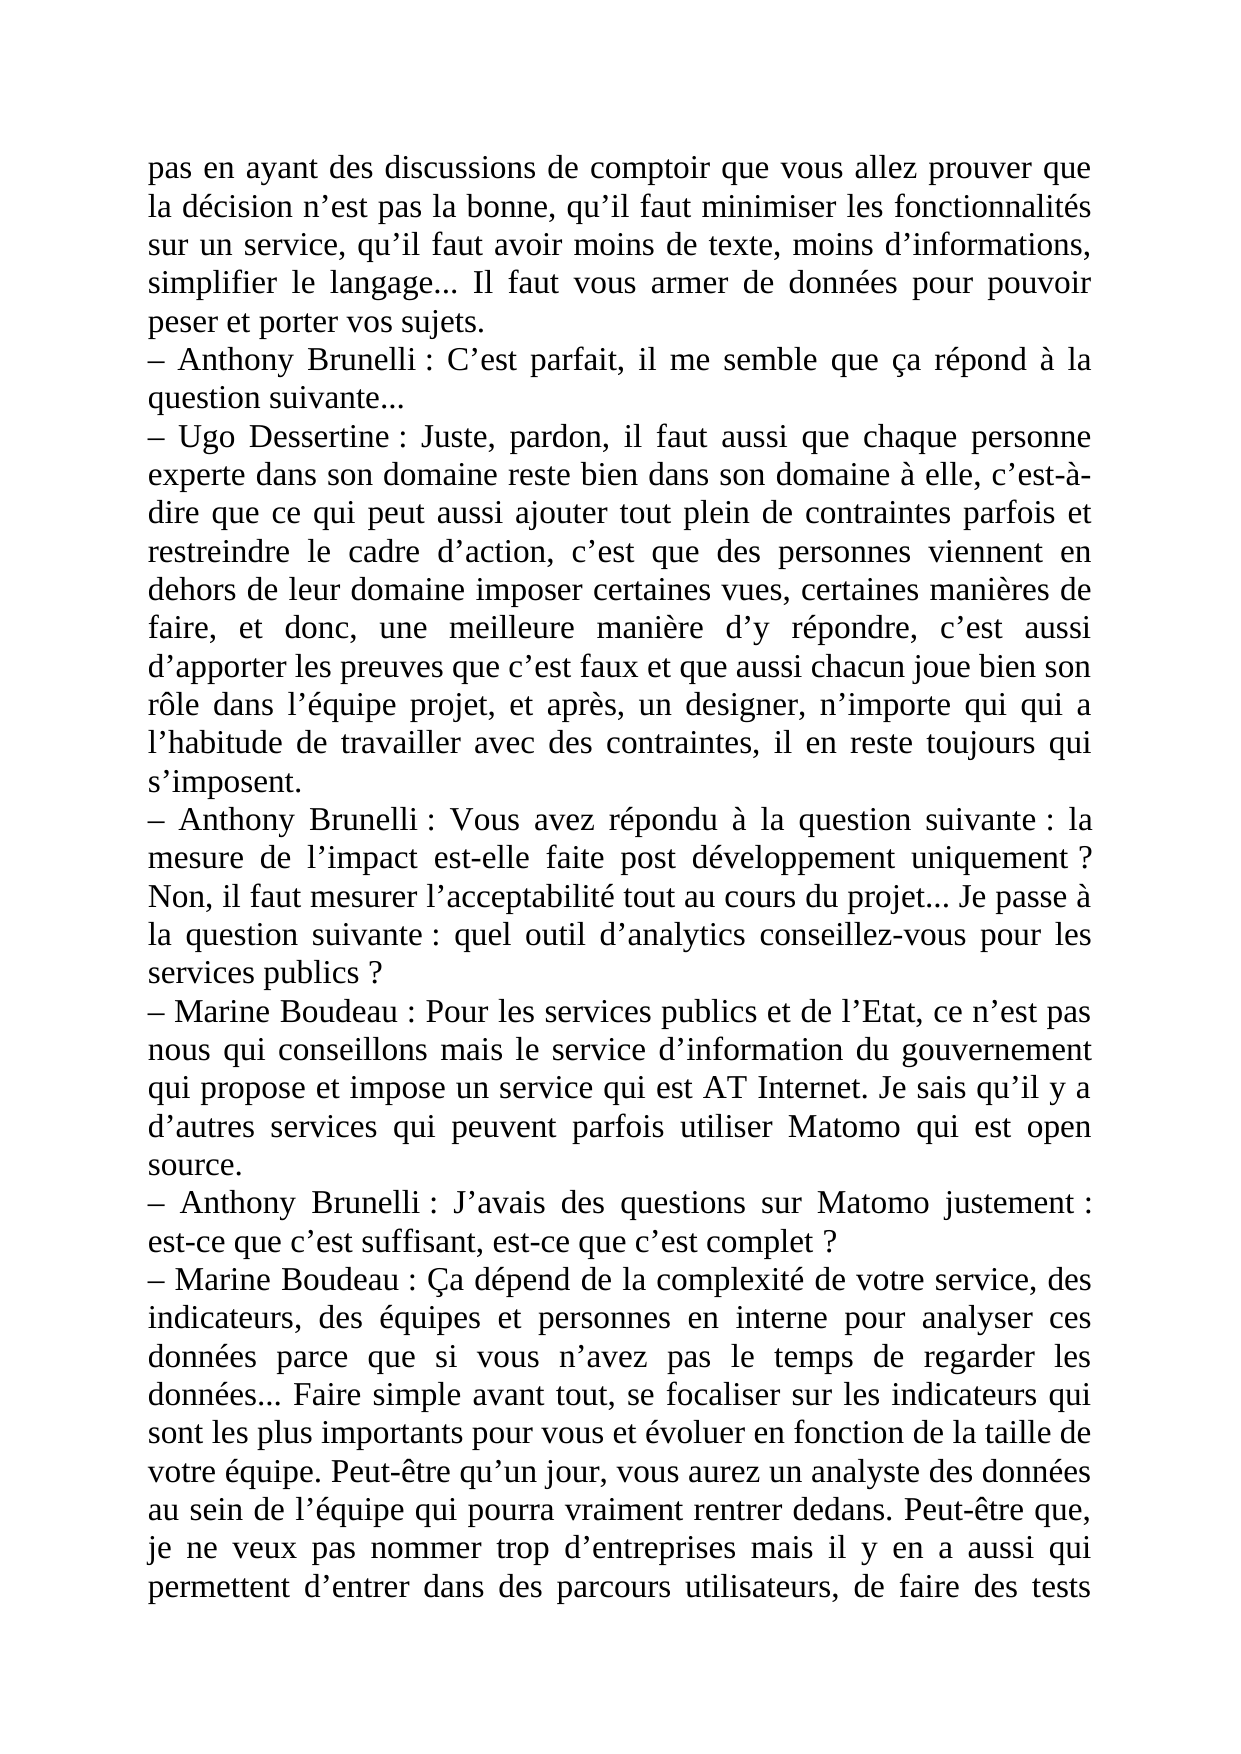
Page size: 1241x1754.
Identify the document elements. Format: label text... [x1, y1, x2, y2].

text – Ugo Dessertine : Juste, pardon, il faut aussi que chaque personne experte dans son domaine reste bien dans son domaine à elle, c’est-à-dire que ce qui peut aussi ajouter tout plein de contraintes parfois et restreindre le cadre d’action, c’est que des personnes viennent en dehors de leur domaine imposer certaines vues, certaines manières de faire, et donc, une meilleure manière d’y répondre, c’est aussi d’apporter les preuves que c’est faux et que aussi chacun joue bien son rôle dans l’équipe projet, et après, un designer, n’importe qui qui a l’habitude de travailler avec des contraintes, il en reste toujours qui s’imposent. [148, 416, 1093, 799]
text – Marine Boudeau : Ça dépend de la complexité de votre service, des indicateurs, des équipes et personnes en interne pour analyser ces données parce que si vous n’avez pas le temps de regarder les données... Faire simple avant tout, se focaliser sur les indicateurs qui sont les plus importants pour vous et évoluer en fonction de la taille de votre équipe. Peut-être qu’un jour, vous aurez un analyste des données au sein de l’équipe qui pourra vraiment rentrer dedans. Peut-être que, je ne veux pas nommer trop d’entreprises mais il y en a aussi qui permettent d’entrer dans des parcours utilisateurs, de faire des tests [148, 1259, 1093, 1604]
text – Anthony Brunelli : J’avais des questions sur Matomo justement : est-ce que c’est suffisant, est-ce que c’est complet ? [148, 1183, 1093, 1259]
text – Marine Boudeau : Pour les services publics et de l’Etat, ce n’est pas nous qui conseillons mais le service d’information du gouvernement qui propose et impose un service qui est AT Internet. Je sais qu’il y a d’autres services qui peuvent parfois utiliser Matomo qui est open source. [148, 991, 1093, 1183]
text – Anthony Brunelli : Vous avez répondu à la question suivante : la mesure de l’impact est-elle faite post développement uniquement ? Non, il faut mesurer l’acceptabilité tout au cours du projet... Je passe à la question suivante : quel outil d’analytics conseillez-vous pour les services publics ? [148, 799, 1093, 991]
text pas en ayant des discussions de comptoir que vous allez prouver que la décision n’est pas la bonne, qu’il faut minimiser les fonctionnalités sur un service, qu’il faut avoir moins de texte, moins d’informations, simplifier le langage... Il faut vous armer de données pour pouvoir peser et porter vos sujets. [148, 148, 1093, 339]
text – Anthony Brunelli : C’est parfait, il me semble que ça répond à la question suivante... [148, 339, 1093, 416]
